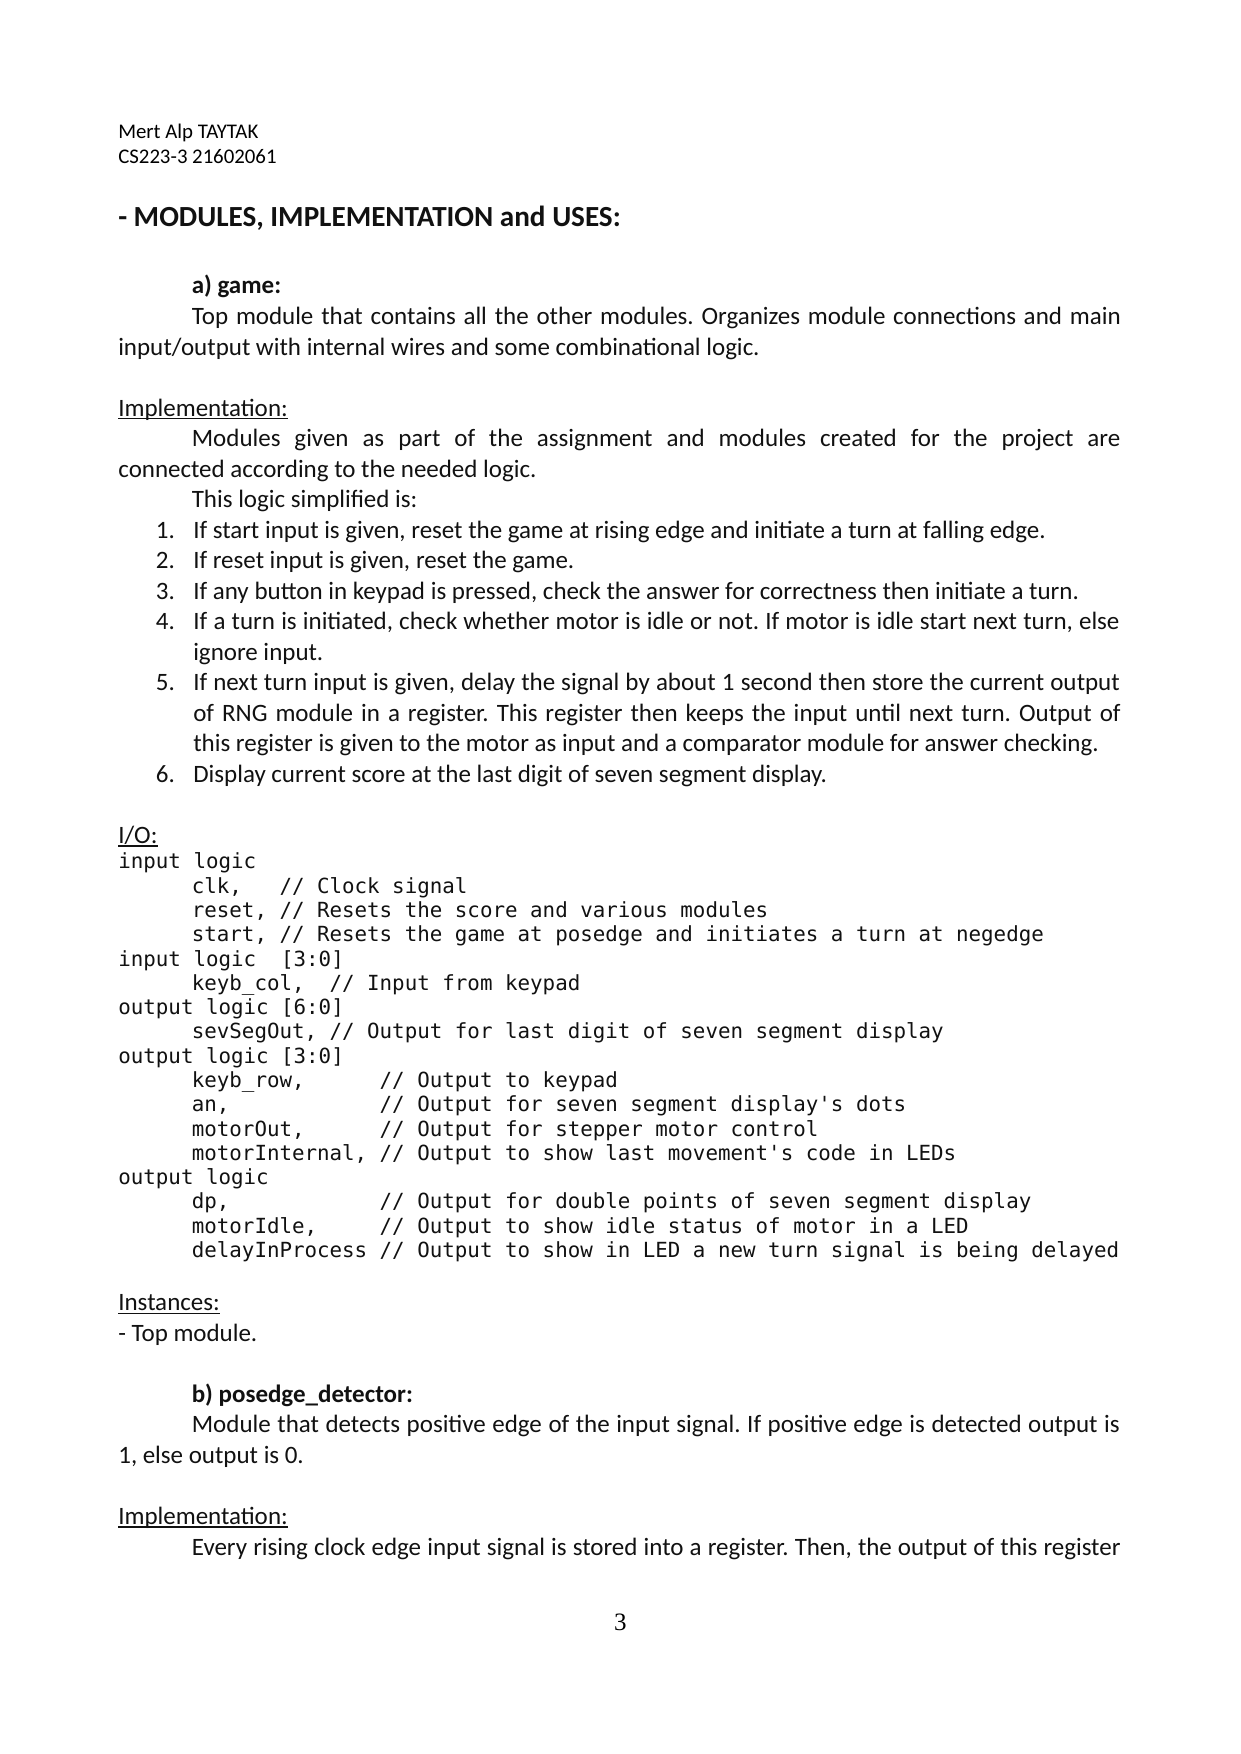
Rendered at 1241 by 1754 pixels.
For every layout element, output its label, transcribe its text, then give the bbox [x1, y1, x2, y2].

text This logic simplified is: [118, 483, 1122, 514]
text a) game: [118, 270, 1122, 300]
list If any button in keypad is pressed, check the answer for correctness then initiate a turn. [156, 575, 1122, 605]
text keyb_row, // Output to keypad [118, 1068, 1122, 1092]
text delayInProcess // Output to show in LED a new turn signal is being delayed [118, 1238, 1122, 1262]
text an, // Output for seven segment display's dots [118, 1092, 1122, 1117]
text Every rising clock edge input signal is stored into a register. Then, the output of this register [118, 1531, 1122, 1561]
text sevSegOut, // Output for last digit of seven segment display [118, 1019, 1122, 1044]
text reset, // Resets the score and various modules [118, 898, 1122, 922]
list If a turn is initiated, check whether motor is idle or not. If motor is idle start next turn, else ignore input. [156, 605, 1122, 666]
text output logic [118, 1165, 1122, 1189]
text I/O: [118, 819, 1122, 849]
text Implementation: [118, 392, 1122, 422]
text output logic [3:0] [118, 1044, 1122, 1068]
text - Top module. [118, 1317, 1122, 1347]
text start, // Resets the game at posedge and initiates a turn at negedge [118, 922, 1122, 947]
text motorInternal, // Output to show last movement's code in LEDs [118, 1141, 1122, 1165]
text input logic [118, 849, 1122, 874]
text Instances: [118, 1286, 1122, 1317]
text Top module that contains all the other modules. Organizes module connections and main input/output with internal wires and some combinational logic. [118, 300, 1122, 361]
text Module that detects positive edge of the input signal. If positive edge is detected output is 1, else output is 0. [118, 1408, 1122, 1469]
text - MODULES, IMPLEMENTATION and USES: [118, 198, 1122, 234]
list If next turn input is given, delay the signal by about 1 second then store the current output of RNG module in a register. This register then keeps the input until next turn. Output of this register is given to the motor as input and a comparator module for answer checking. [156, 666, 1122, 758]
text keyb_col, // Input from keypad [118, 971, 1122, 995]
text Modules given as part of the assignment and modules created for the project are connected according to the needed logic. [118, 422, 1122, 483]
text motorIdle, // Output to show idle status of motor in a LED [118, 1214, 1122, 1238]
text motorOut, // Output for stepper motor control [118, 1117, 1122, 1141]
text dp, // Output for double points of seven segment display [118, 1189, 1122, 1214]
list If reset input is given, reset the game. [156, 544, 1122, 575]
text Implementation: [118, 1500, 1122, 1531]
text output logic [6:0] [118, 995, 1122, 1019]
text clk, // Clock signal [118, 874, 1122, 898]
list Display current score at the last digit of seven segment display. [156, 758, 1122, 788]
text b) posedge_detector: [118, 1378, 1122, 1408]
text input logic [3:0] [118, 947, 1122, 971]
list If start input is given, reset the game at rising edge and initiate a turn at falling edge. [156, 514, 1122, 544]
